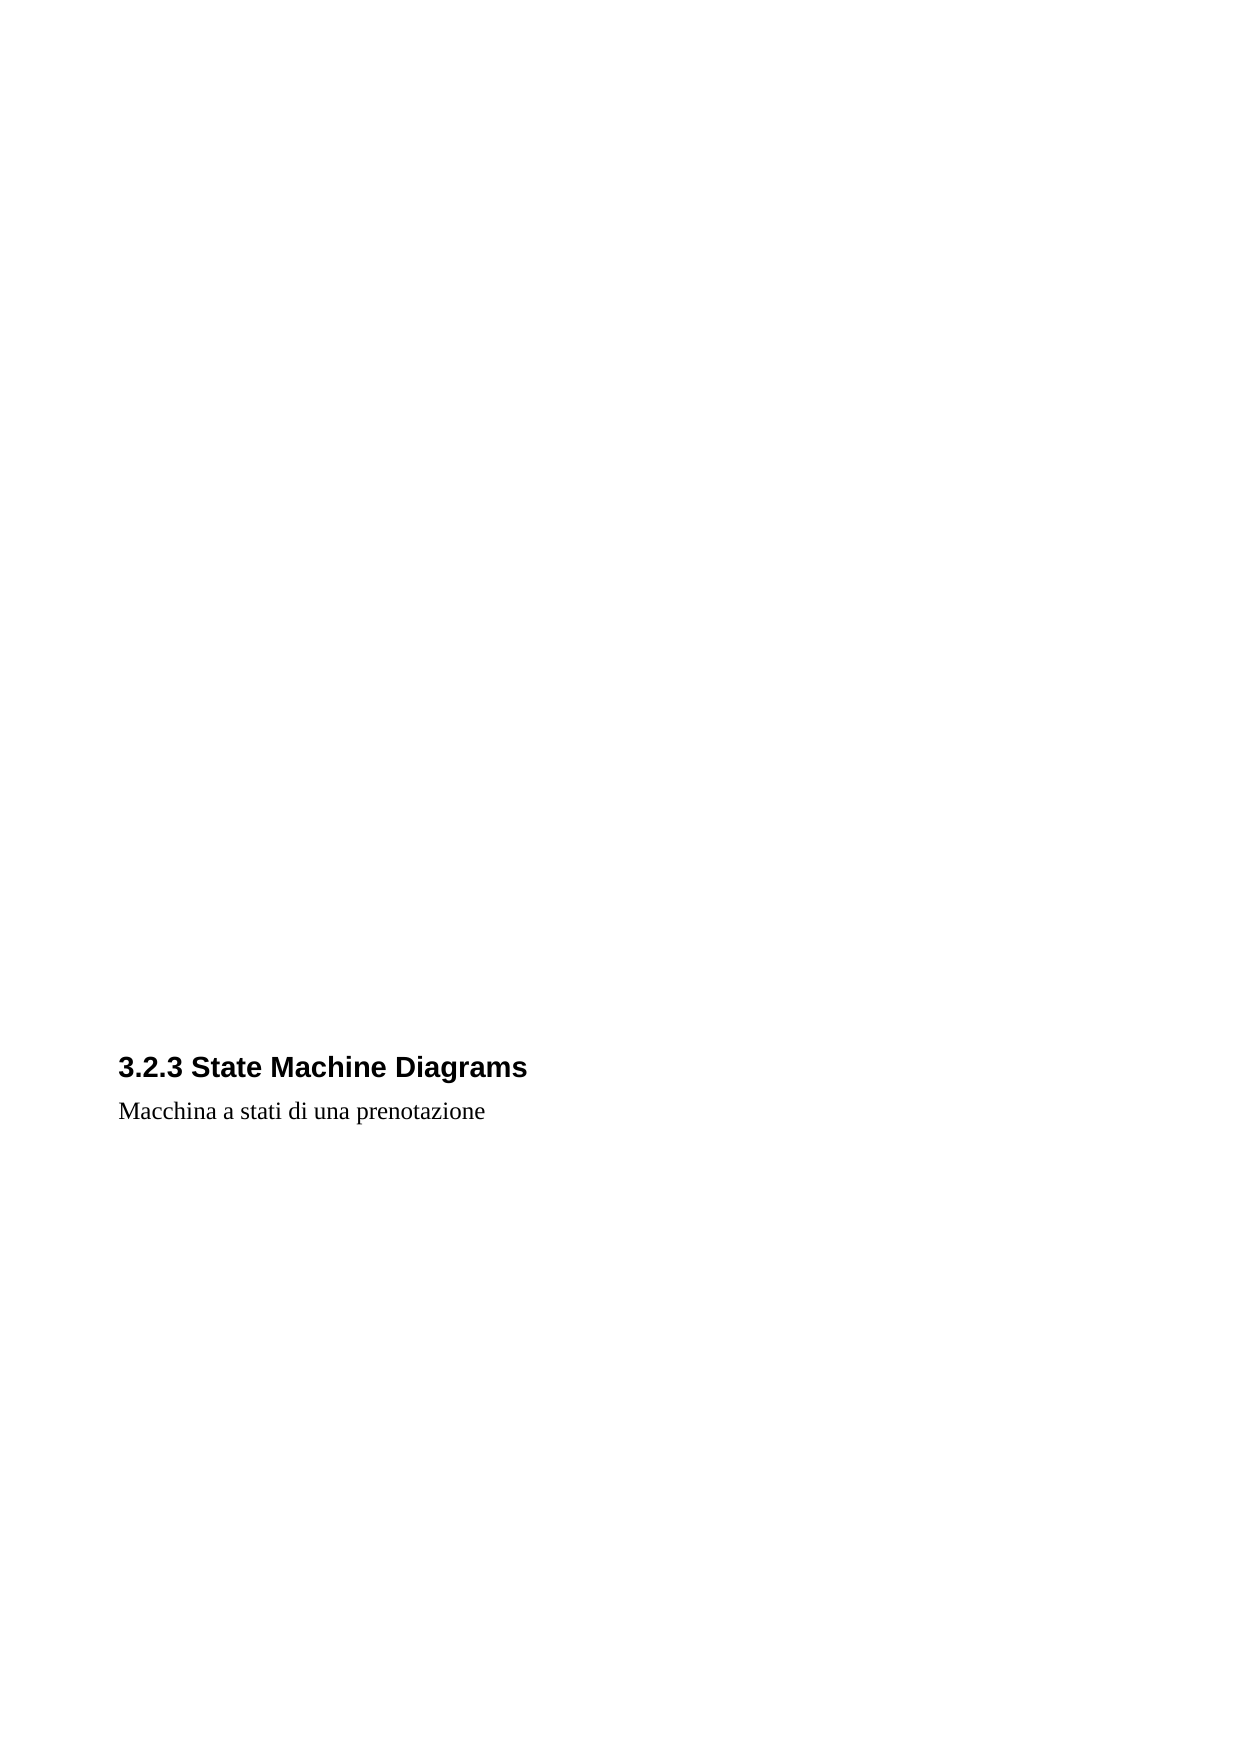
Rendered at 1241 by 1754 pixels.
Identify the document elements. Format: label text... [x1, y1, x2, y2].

subtitle 3.2.3 State Machine Diagrams [118, 1050, 1122, 1084]
text Macchina a stati di una prenotazione [118, 1096, 1122, 1125]
